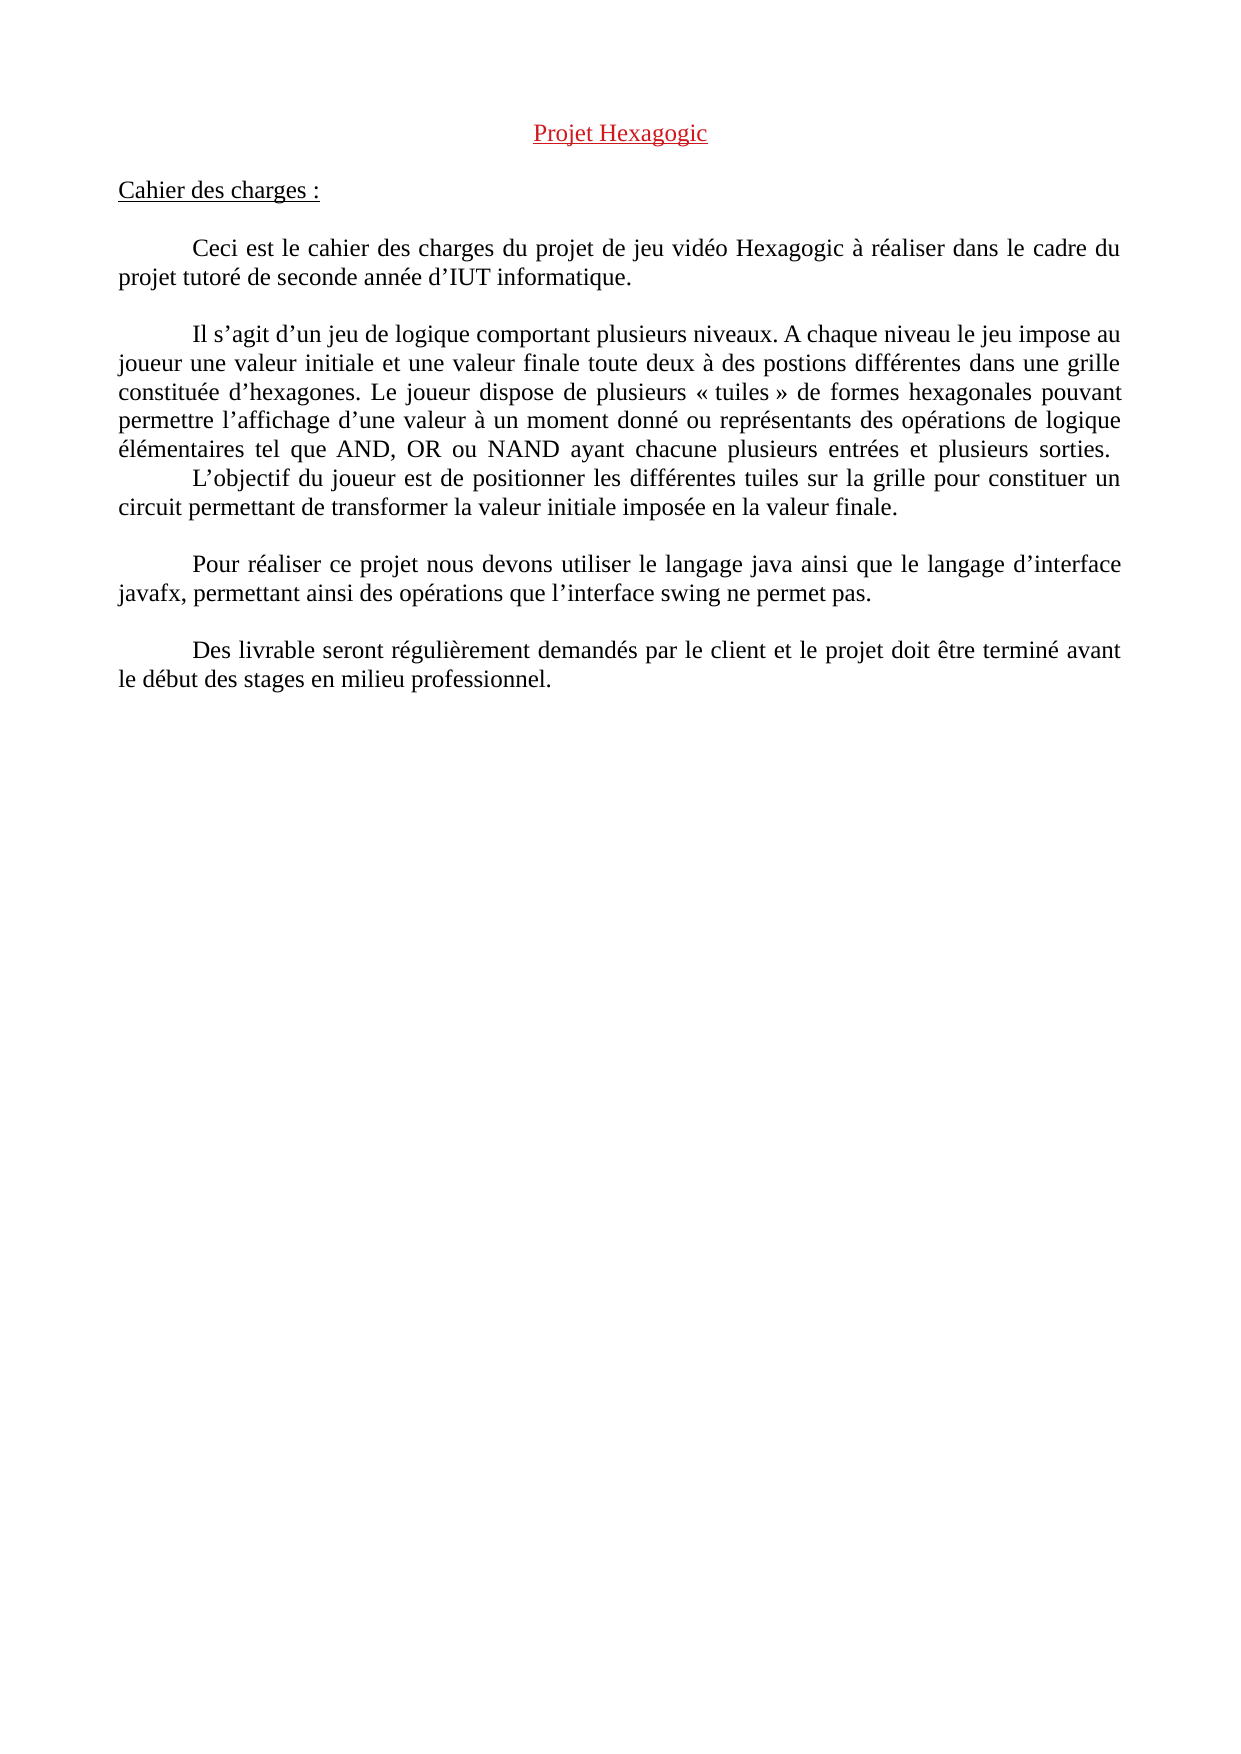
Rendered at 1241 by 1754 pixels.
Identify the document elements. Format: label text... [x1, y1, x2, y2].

text Pour réaliser ce projet nous devons utiliser le langage java ainsi que le langage d’interface javafx, permettant ainsi des opérations que l’interface swing ne permet pas. [118, 549, 1122, 607]
text Des livrable seront régulièrement demandés par le client et le projet doit être terminé avant le début des stages en milieu professionnel. [118, 636, 1122, 693]
text Cahier des charges : [118, 176, 1122, 204]
text Il s’agit d’un jeu de logique comportant plusieurs niveaux. A chaque niveau le jeu impose au joueur une valeur initiale et une valeur finale toute deux à des postions différentes dans une grille constituée d’hexagones. Le joueur dispose de plusieurs « tuiles » de formes hexagonales pouvant permettre l’affichage d’une valeur à un moment donné ou représentants des opérations de logique élémentaires tel que AND, OR ou NAND ayant chacune plusieurs entrées et plusieurs sorties. L’objectif du joueur est de positionner les différentes tuiles sur la grille pour constituer un circuit permettant de transformer la valeur initiale imposée en la valeur finale. [118, 319, 1122, 521]
text Projet Hexagogic [118, 118, 1122, 147]
text Ceci est le cahier des charges du projet de jeu vidéo Hexagogic à réaliser dans le cadre du projet tutoré de seconde année d’IUT informatique. [118, 233, 1122, 291]
